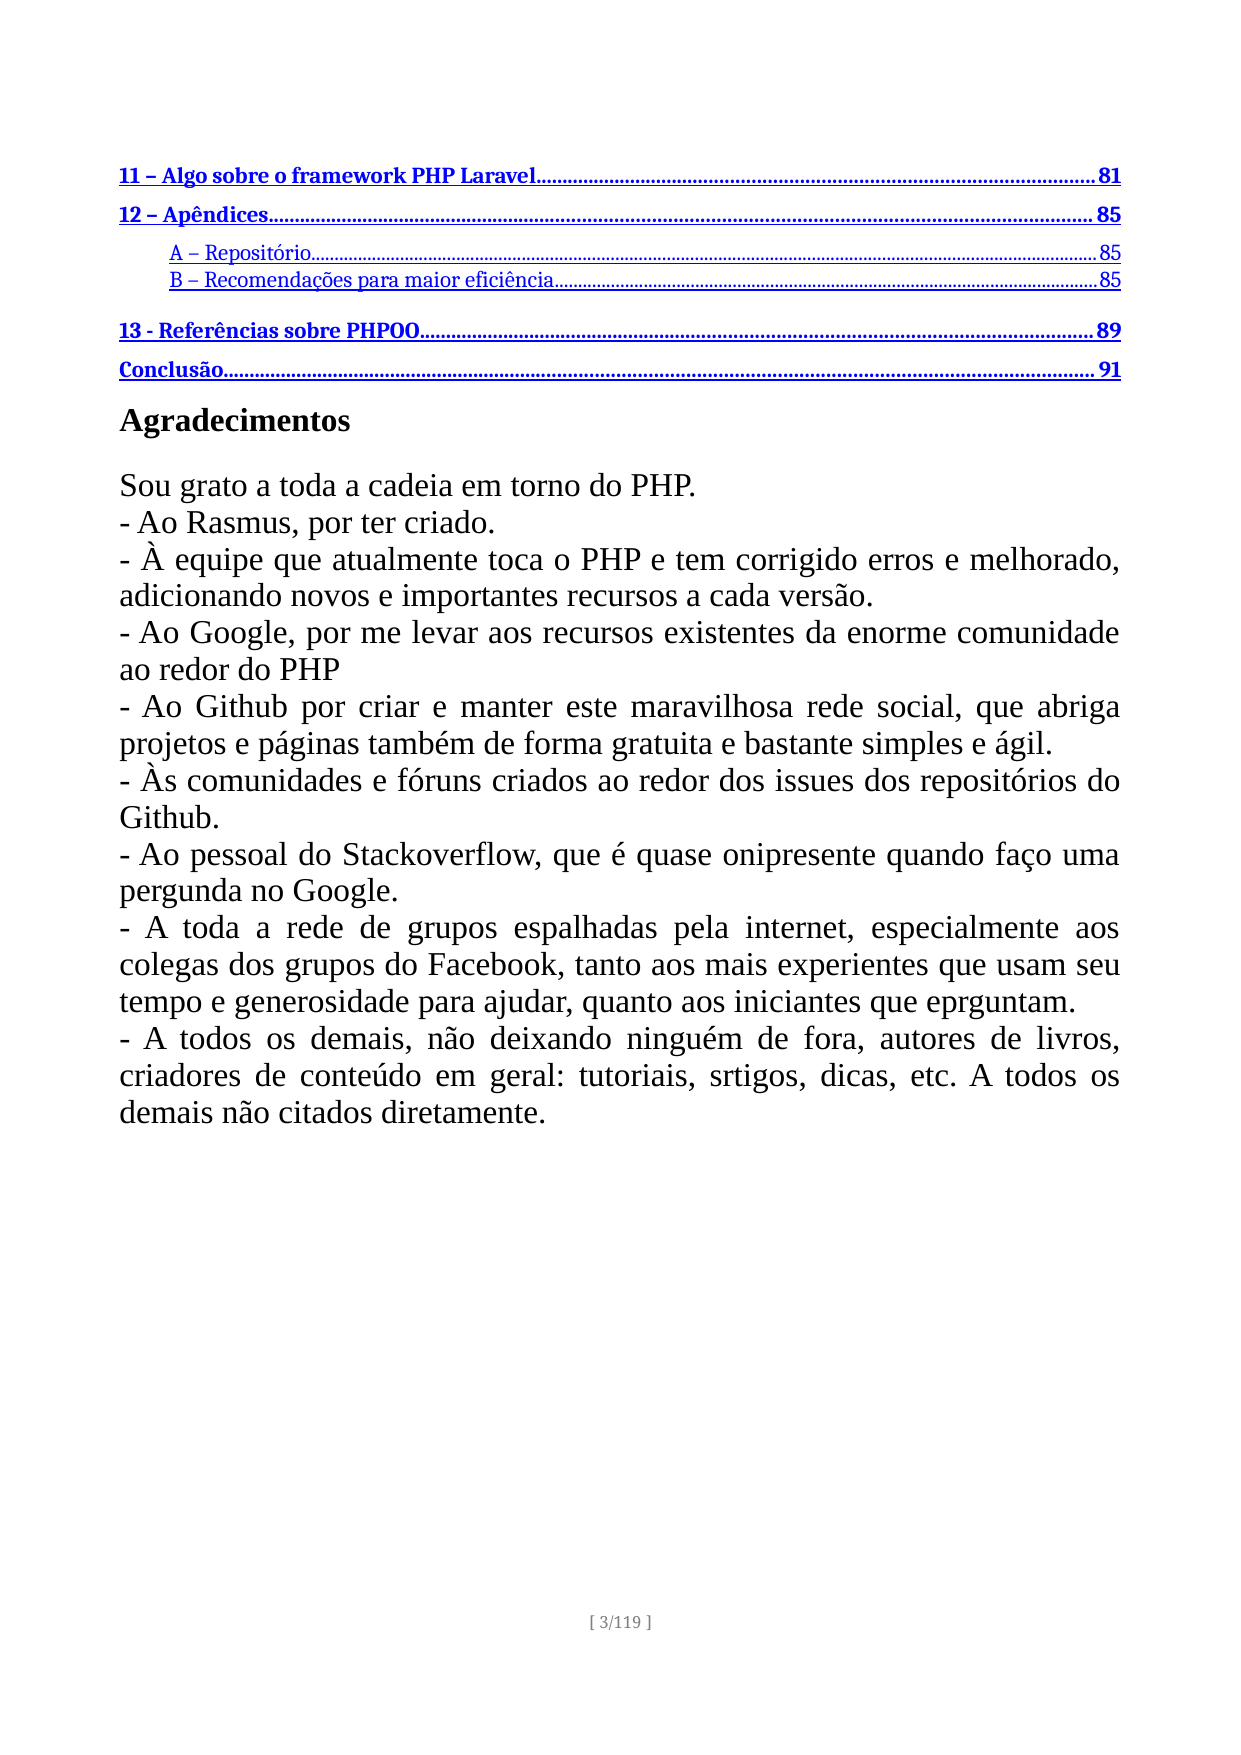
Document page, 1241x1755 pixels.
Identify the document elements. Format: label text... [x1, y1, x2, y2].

text Conclusão 91 [113, 351, 1128, 389]
text Sou grato a toda a cadeia em torno do PHP. [113, 466, 1128, 503]
text - Ao pessoal do Stackoverflow, que é quase onipresente quando faço uma pergunda no Google. [113, 835, 1128, 909]
text - Às comunidades e fóruns criados ao redor dos issues dos repositórios do Github. [113, 761, 1128, 835]
subtitle Agradecimentos [113, 396, 1128, 439]
text B – Recomendações para maior eficiência 85 [163, 267, 1128, 299]
text - Ao Github por criar e manter este maravilhosa rede social, que abriga projetos e páginas também de forma gratuita e bastante simples e ágil. [113, 688, 1128, 761]
text - A todos os demais, não deixando ninguém de fora, autores de livros, criadores de conteúdo em geral: tutoriais, srtigos, dicas, etc. A todos os demais não citados diretamente. [113, 1019, 1128, 1136]
text - Ao Rasmus, por ter criado. [113, 503, 1128, 540]
text 12 – Apêndices 85 [113, 195, 1128, 234]
text - À equipe que atualmente toca o PHP e tem corrigido erros e melhorado, adicionando novos e importantes recursos a cada versão. [113, 540, 1128, 614]
text 13 - Referências sobre PHPOO 89 [113, 312, 1128, 344]
text A – Repositório 85 [163, 234, 1128, 267]
text - Ao Google, por me levar aos recursos existentes da enorme comunidade ao redor do PHP [113, 614, 1128, 688]
text 11 – Algo sobre o framework PHP Laravel 81 [113, 156, 1128, 189]
text - A toda a rede de grupos espalhadas pela internet, especialmente aos colegas dos grupos do Facebook, tanto aos mais experientes que usam seu tempo e generosidade para ajudar, quanto aos iniciantes que eprguntam. [113, 909, 1128, 1019]
